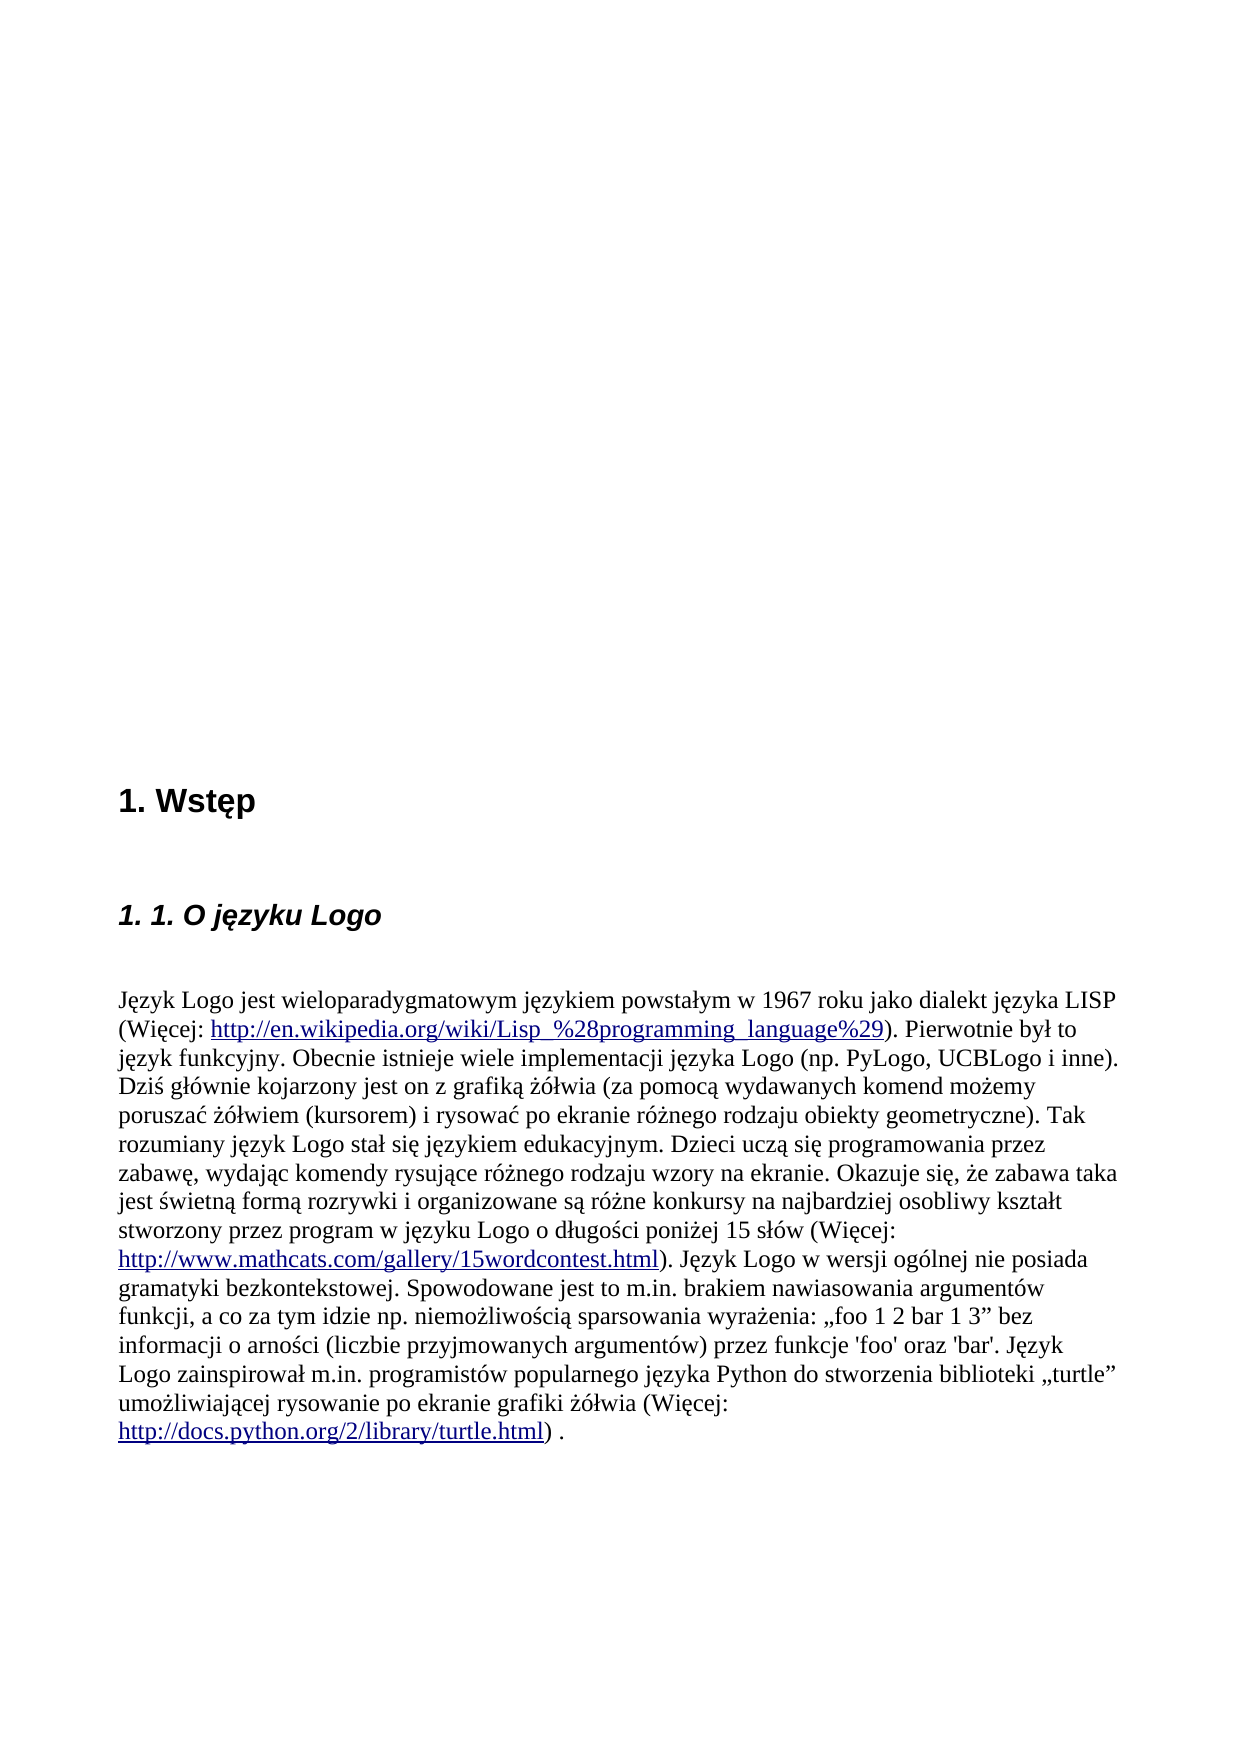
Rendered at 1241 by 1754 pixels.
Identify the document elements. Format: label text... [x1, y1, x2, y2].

text Język Logo jest wieloparadygmatowym językiem powstałym w 1967 roku jako dialekt języka LISP (Więcej: http://en.wikipedia.org/wiki/Lisp_%28programming_language%29). Pierwotnie był to język funkcyjny. Obecnie istnieje wiele implementacji języka Logo (np. PyLogo, UCBLogo i inne). Dziś głównie kojarzony jest on z grafiką żółwia (za pomocą wydawanych komend możemy poruszać żółwiem (kursorem) i rysować po ekranie różnego rodzaju obiekty geometryczne). Tak rozumiany język Logo stał się językiem edukacyjnym. Dzieci uczą się programowania przez zabawę, wydając komendy rysujące różnego rodzaju wzory na ekranie. Okazuje się, że zabawa taka jest świetną formą rozrywki i organizowane są różne konkursy na najbardziej osobliwy kształt stworzony przez program w języku Logo o długości poniżej 15 słów (Więcej: http://www.mathcats.com/gallery/15wordcontest.html). Język Logo w wersji ogólnej nie posiada gramatyki bezkontekstowej. Spowodowane jest to m.in. brakiem nawiasowania argumentów funkcji, a co za tym idzie np. niemożliwością sparsowania wyrażenia: „foo 1 2 bar 1 3” bez informacji o arności (liczbie przyjmowanych argumentów) przez funkcje 'foo' oraz 'bar'. Język Logo zainspirował m.in. programistów popularnego języka Python do stworzenia biblioteki „turtle” umożliwiającej rysowanie po ekranie grafiki żółwia (Więcej: http://docs.python.org/2/library/turtle.html) . [118, 985, 1122, 1445]
subtitle 1. 1. O języku Logo [118, 898, 1122, 931]
subtitle 1. Wstęp [118, 780, 1122, 819]
